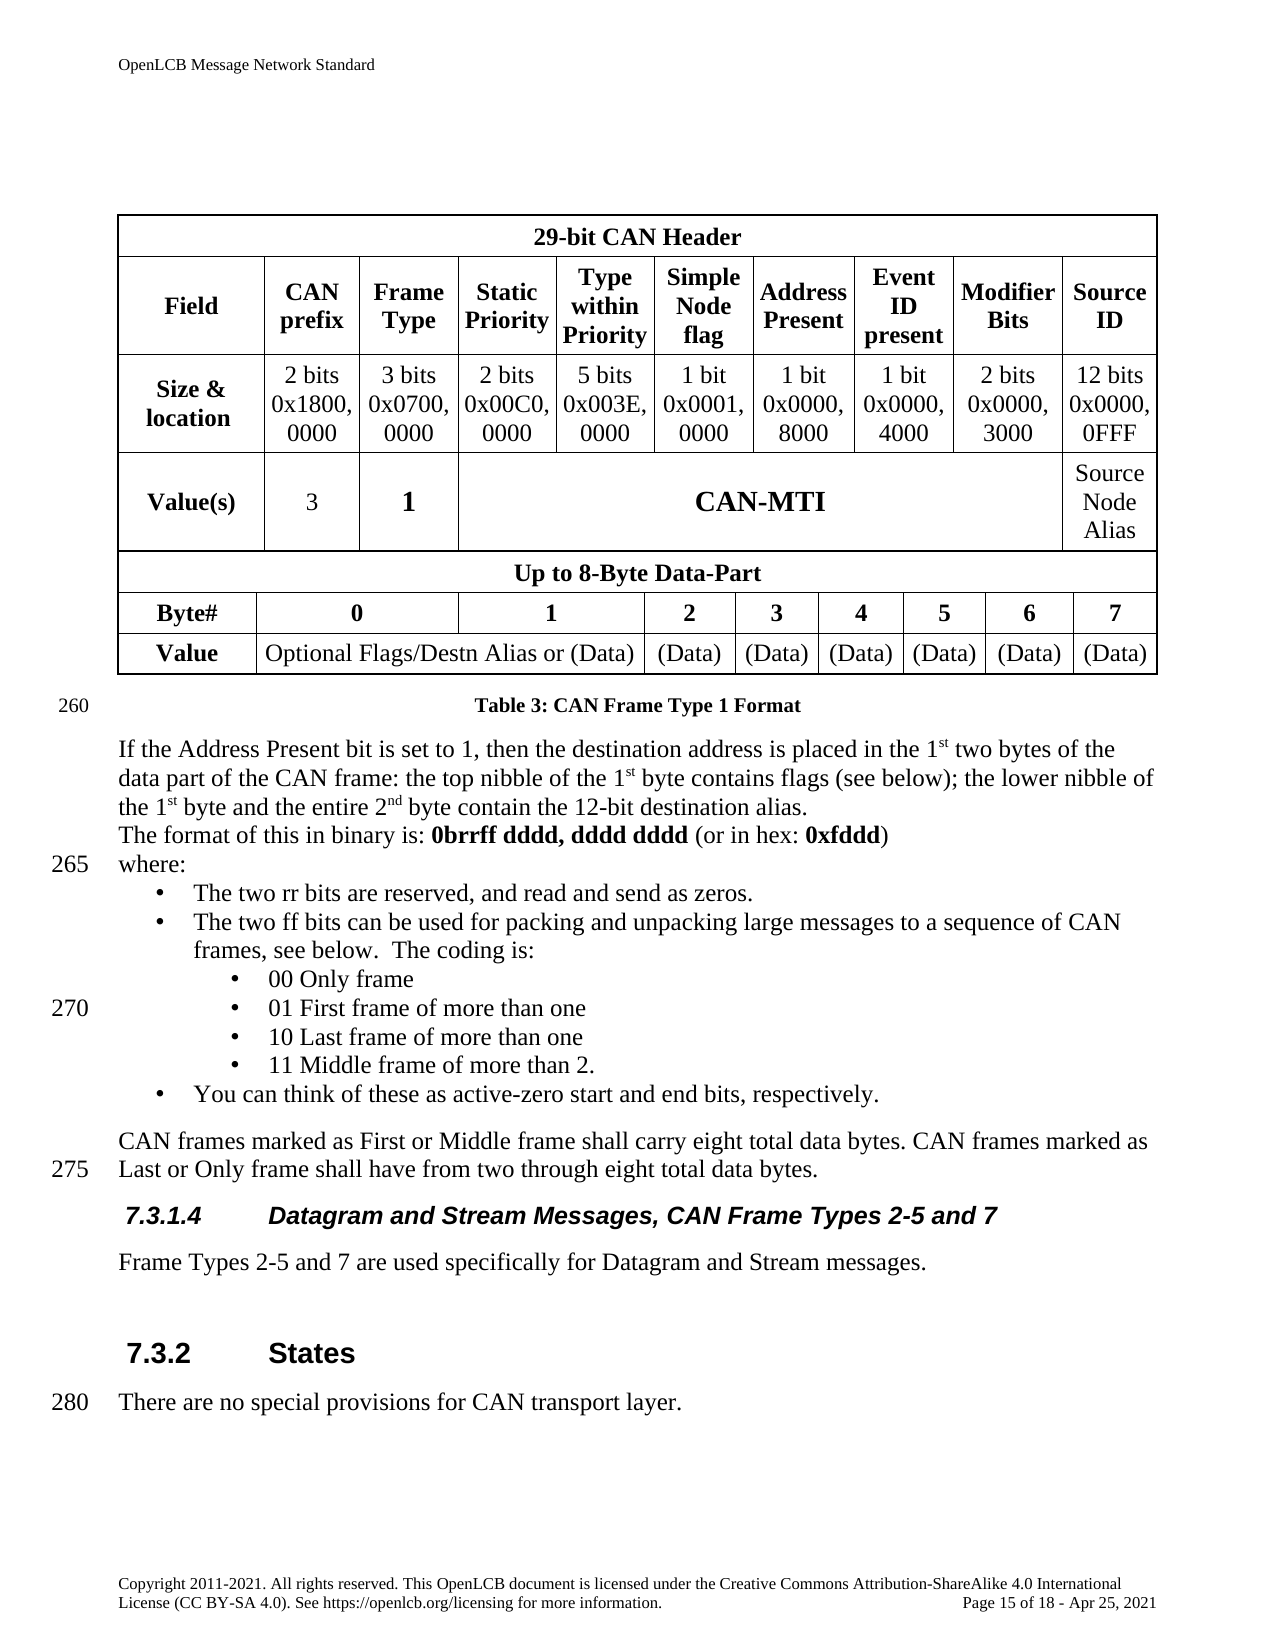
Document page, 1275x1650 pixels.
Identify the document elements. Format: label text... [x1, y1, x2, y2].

text CAN frames marked as First or Middle frame shall carry eight total data bytes. CAN frames marked as Last or Only frame shall have from two through eight total data bytes. [118, 1126, 1157, 1183]
table_cell 6 [986, 593, 1073, 632]
table_cell 4 [819, 593, 903, 632]
table_cell Size & location [119, 355, 264, 452]
table_cell CAN-MTI [459, 453, 1062, 550]
table_cell Optional Flags/Destn Alias or (Data) [257, 634, 644, 673]
list You can think of these as active-zero start and end bits, respectively. [156, 1079, 1157, 1108]
subtitle States [118, 1336, 1157, 1369]
table_cell 1 [459, 593, 644, 632]
table_cell Address Present [754, 257, 854, 354]
text If the Address Present bit is set to 1, then the destination address is placed in the 1st two bytes of the data part of the CAN frame: the top nibble of the 1st byte contains flags (see below); the lower nibble of the 1st byte and the entire 2nd byte contain the 12-bit destination alias. [118, 734, 1157, 821]
list The two ff bits can be used for packing and unpacking large messages to a sequence of CAN frames, see below. The coding is: [156, 907, 1157, 964]
table_cell (Data) [736, 634, 818, 673]
text Frame Types 2-5 and 7 are used specifically for Datagram and Stream messages. [118, 1247, 1157, 1276]
table_cell (Data) [819, 634, 903, 673]
table_cell Up to 8-Byte Data-Part [119, 552, 1156, 592]
table_cell 5 [904, 593, 985, 632]
table_cell Modifier Bits [954, 257, 1062, 354]
table_cell 3 bits 0x0700, 0000 [360, 355, 458, 452]
list 10 Last frame of more than one [231, 1022, 1157, 1051]
table_cell Value [119, 634, 256, 673]
table_cell 2 bits 0x00C0, 0000 [459, 355, 556, 452]
table_header 29-bit CAN Header [119, 216, 1156, 256]
table_cell Value(s) [119, 453, 264, 550]
table_cell Source ID [1063, 257, 1156, 354]
table_cell 3 [265, 453, 359, 550]
list 11 Middle frame of more than 2. [231, 1051, 1157, 1079]
table_cell (Data) [986, 634, 1073, 673]
table_cell (Data) [1074, 634, 1156, 673]
subtitle Datagram and Stream Messages, CAN Frame Types 2-5 and 7 [118, 1201, 1157, 1230]
list 00 Only frame [231, 964, 1157, 993]
table_cell Simple Node flag [655, 257, 753, 354]
table_cell Frame Type [360, 257, 458, 354]
table_cell 7 [1074, 593, 1156, 632]
table_cell 1 bit 0x0000,4000 [855, 355, 953, 452]
text There are no special provisions for CAN transport layer. [118, 1387, 1157, 1416]
table_cell 3 [736, 593, 818, 632]
table_cell 1 [360, 453, 458, 550]
table_cell 1 bit 0x0000, 8000 [754, 355, 854, 452]
table_cell (Data) [904, 634, 985, 673]
table_cell CAN prefix [265, 257, 359, 354]
table_cell Byte# [119, 593, 256, 632]
table_cell Static Priority [459, 257, 556, 354]
table_cell (Data) [645, 634, 735, 673]
table_cell Event ID present [855, 257, 953, 354]
list 01 First frame of more than one [231, 993, 1157, 1022]
text Table 3: CAN Frame Type 1 Format [118, 693, 1157, 717]
table_cell Field [119, 257, 264, 354]
text The format of this in binary is: 0brrff dddd, dddd dddd (or in hex: 0xfddd) where: [118, 821, 1157, 878]
table_cell 2 bits 0x0000, 3000 [954, 355, 1062, 452]
table_cell 5 bits 0x003E, 0000 [557, 355, 654, 452]
table_cell 12 bits 0x0000,0FFF [1063, 355, 1156, 452]
list The two rr bits are reserved, and read and send as zeros. [156, 878, 1157, 907]
table_cell 1 bit 0x0001,0000 [655, 355, 753, 452]
table_cell Type within Priority [557, 257, 654, 354]
table_cell 2 [645, 593, 735, 632]
table_cell 2 bits 0x1800, 0000 [265, 355, 359, 452]
table_cell 0 [257, 593, 458, 632]
table_cell Source Node Alias [1063, 453, 1156, 550]
